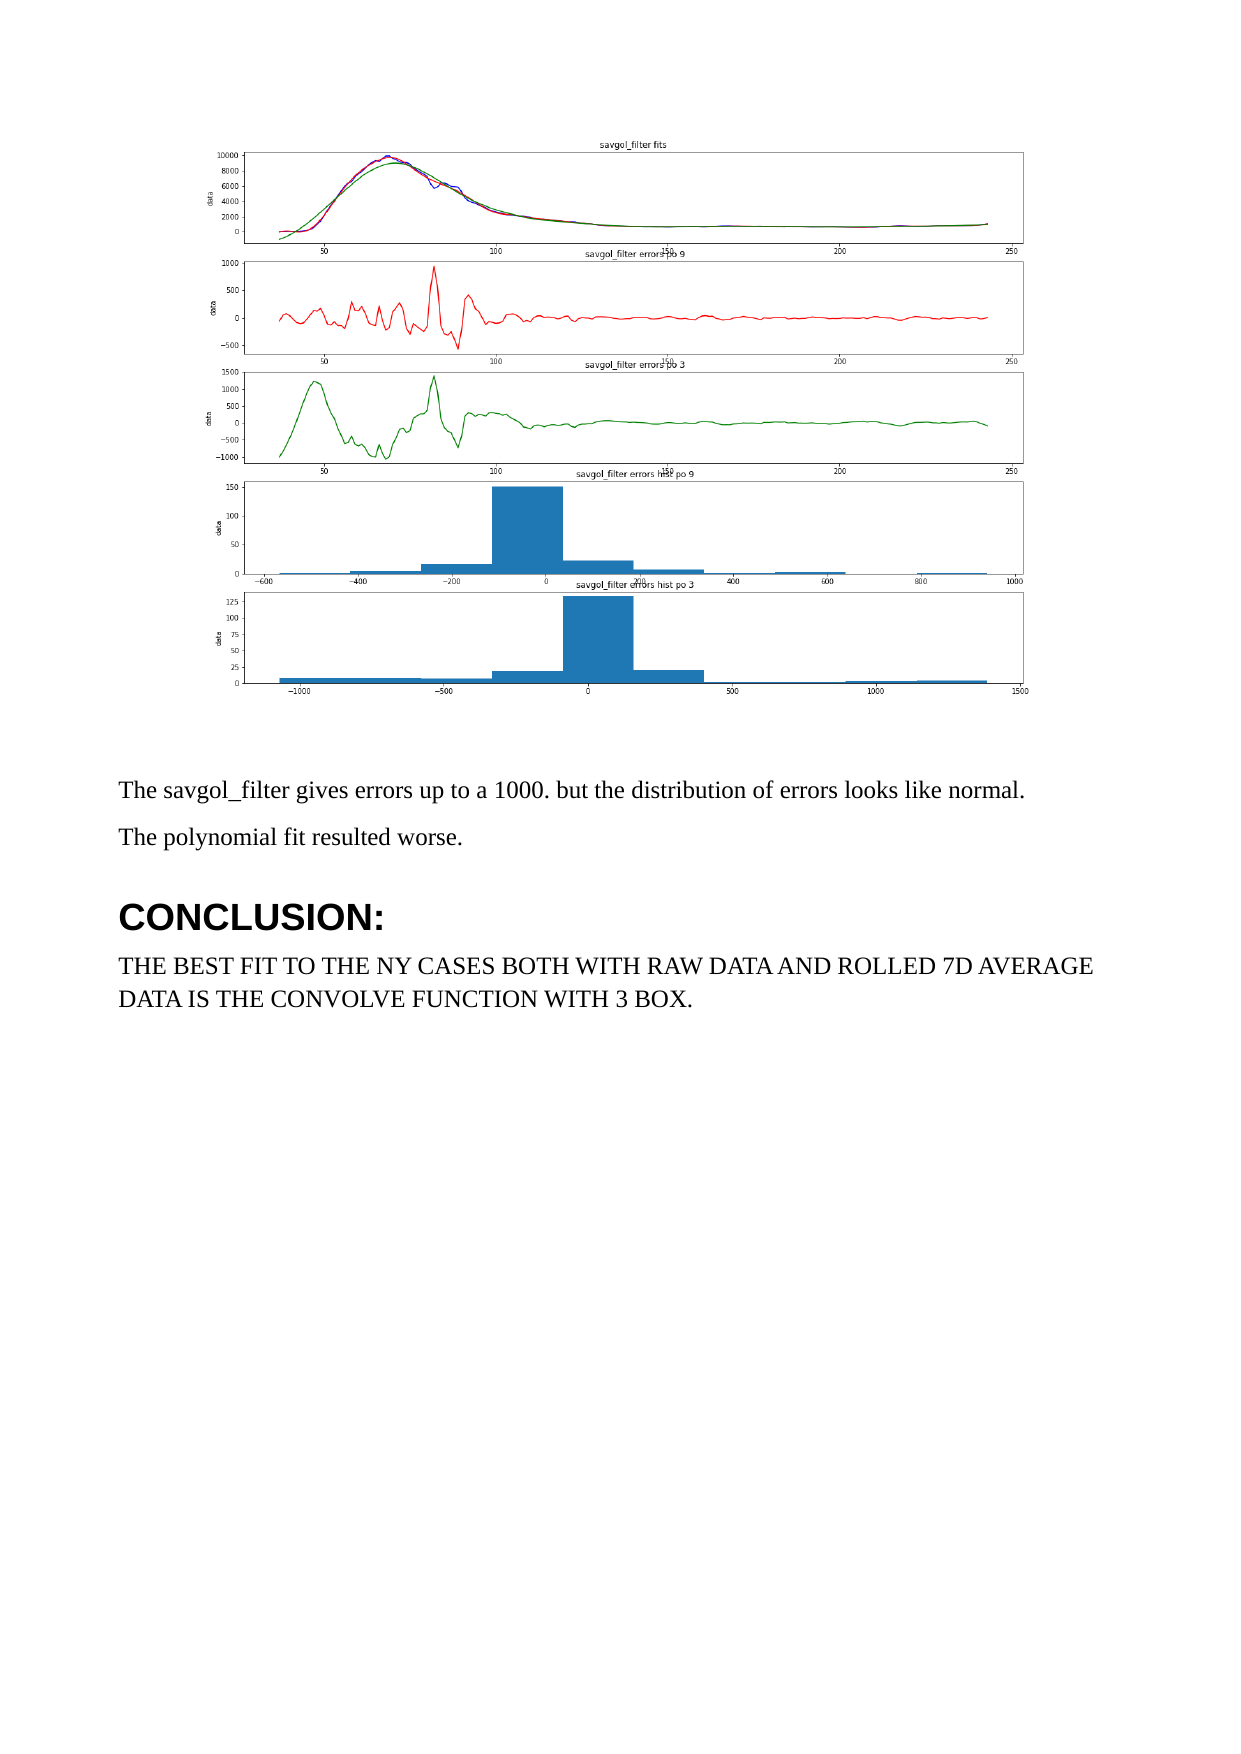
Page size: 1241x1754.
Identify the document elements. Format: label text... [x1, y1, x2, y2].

picture [118, 67, 1123, 771]
text THE BEST FIT TO THE NY CASES BOTH WITH RAW DATA AND ROLLED 7D AVERAGE DATA IS THE CONVOLVE FUNCTION WITH 3 BOX. [118, 951, 1122, 1013]
subtitle CONCLUSION: [118, 895, 1122, 938]
text The savgol_filter gives errors up to a 1000. but the distribution of errors looks like normal. [118, 771, 1122, 803]
text The polynomial fit resulted worse. [118, 822, 1122, 851]
